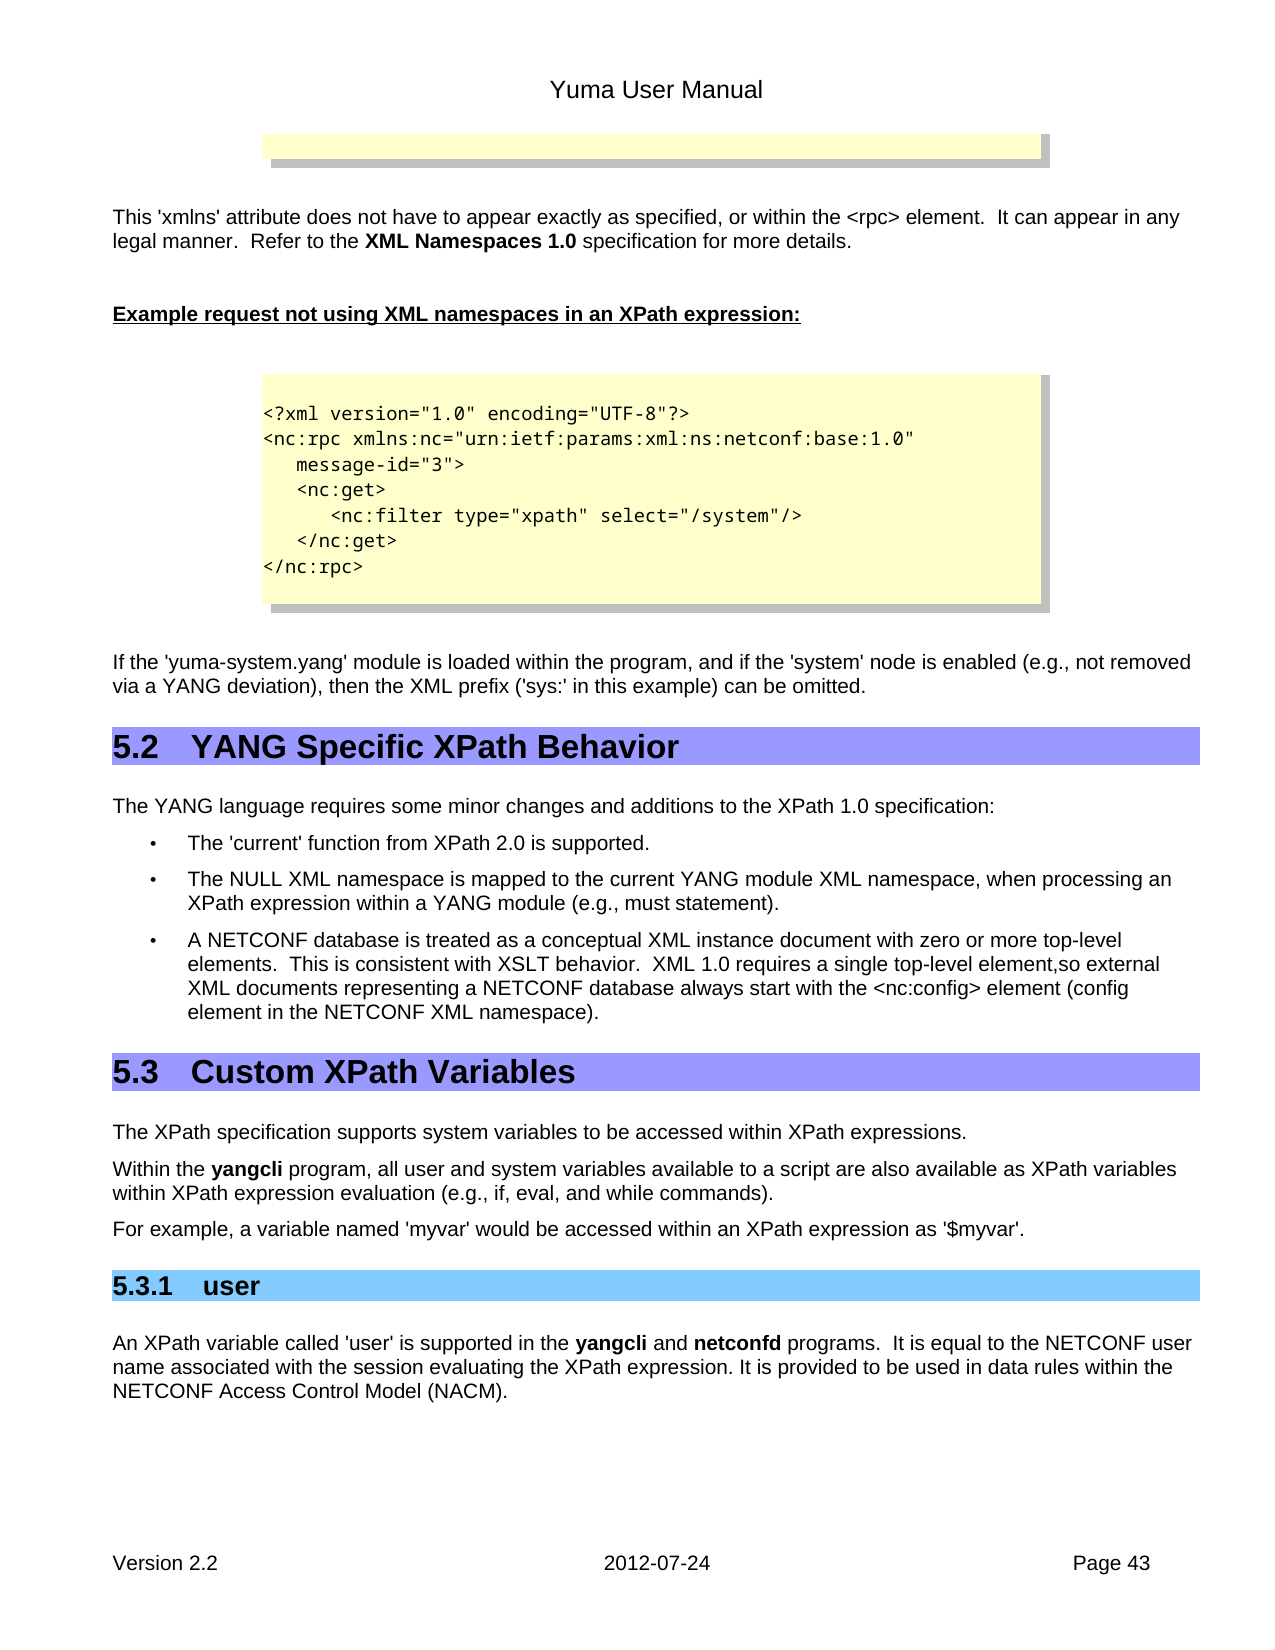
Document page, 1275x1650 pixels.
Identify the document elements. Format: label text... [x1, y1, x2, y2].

text If the 'yuma-system.yang' module is loaded within the program, and if the 'system' node is enabled (e.g., not removed via a YANG deviation), then the XML prefix ('sys:' in this example) can be omitted. [112, 649, 1200, 697]
list The 'current' function from XPath 2.0 is supported. [150, 831, 1200, 855]
subtitle Custom XPath Variables [112, 1053, 1200, 1091]
text The XPath specification supports system variables to be accessed within XPath expressions. [112, 1120, 1200, 1144]
text <nc:filter type="xpath" select="/system"/> [262, 502, 1041, 528]
subtitle YANG Specific XPath Behavior [112, 727, 1200, 765]
text message-id="3"> [262, 451, 1041, 477]
list The NULL XML namespace is mapped to the current YANG module XML namespace, when processing an XPath expression within a YANG module (e.g., must statement). [150, 867, 1200, 915]
text For example, a variable named 'myvar' would be accessed within an XPath expression as '$myvar'. [112, 1217, 1200, 1241]
text This 'xmlns' attribute does not have to appear exactly as specified, or within the <rpc> element. It can appear in any legal manner. Refer to the XML Namespaces 1.0 specification for more details. [112, 205, 1200, 253]
text <nc:rpc xmlns:nc="urn:ietf:params:xml:ns:netconf:base:1.0" [262, 426, 1041, 451]
text <?xml version="1.0" encoding="UTF-8"?> [262, 400, 1041, 426]
text </nc:rpc> [262, 553, 1041, 579]
text </nc:get> [262, 528, 1041, 553]
text An XPath variable called 'user' is supported in the yangcli and netconfd programs. It is equal to the NETCONF user name associated with the session evaluating the XPath expression. It is provided to be used in data rules within the NETCONF Access Control Model (NACM). [112, 1331, 1200, 1402]
text Within the yangcli program, all user and system variables available to a script are also available as XPath variables within XPath expression evaluation (e.g., if, eval, and while commands). [112, 1157, 1200, 1204]
subtitle user [112, 1270, 1200, 1301]
list A NETCONF database is treated as a conceptual XML instance document with zero or more top-level elements. This is consistent with XSLT behavior. XML 1.0 requires a single top-level element,so external XML documents representing a NETCONF database always start with the <nc:config> element (config element in the NETCONF XML namespace). [150, 928, 1200, 1023]
text The YANG language requires some minor changes and additions to the XPath 1.0 specification: [112, 794, 1200, 818]
text <nc:get> [262, 477, 1041, 502]
text Example request not using XML namespaces in an XPath expression: [112, 302, 1200, 326]
